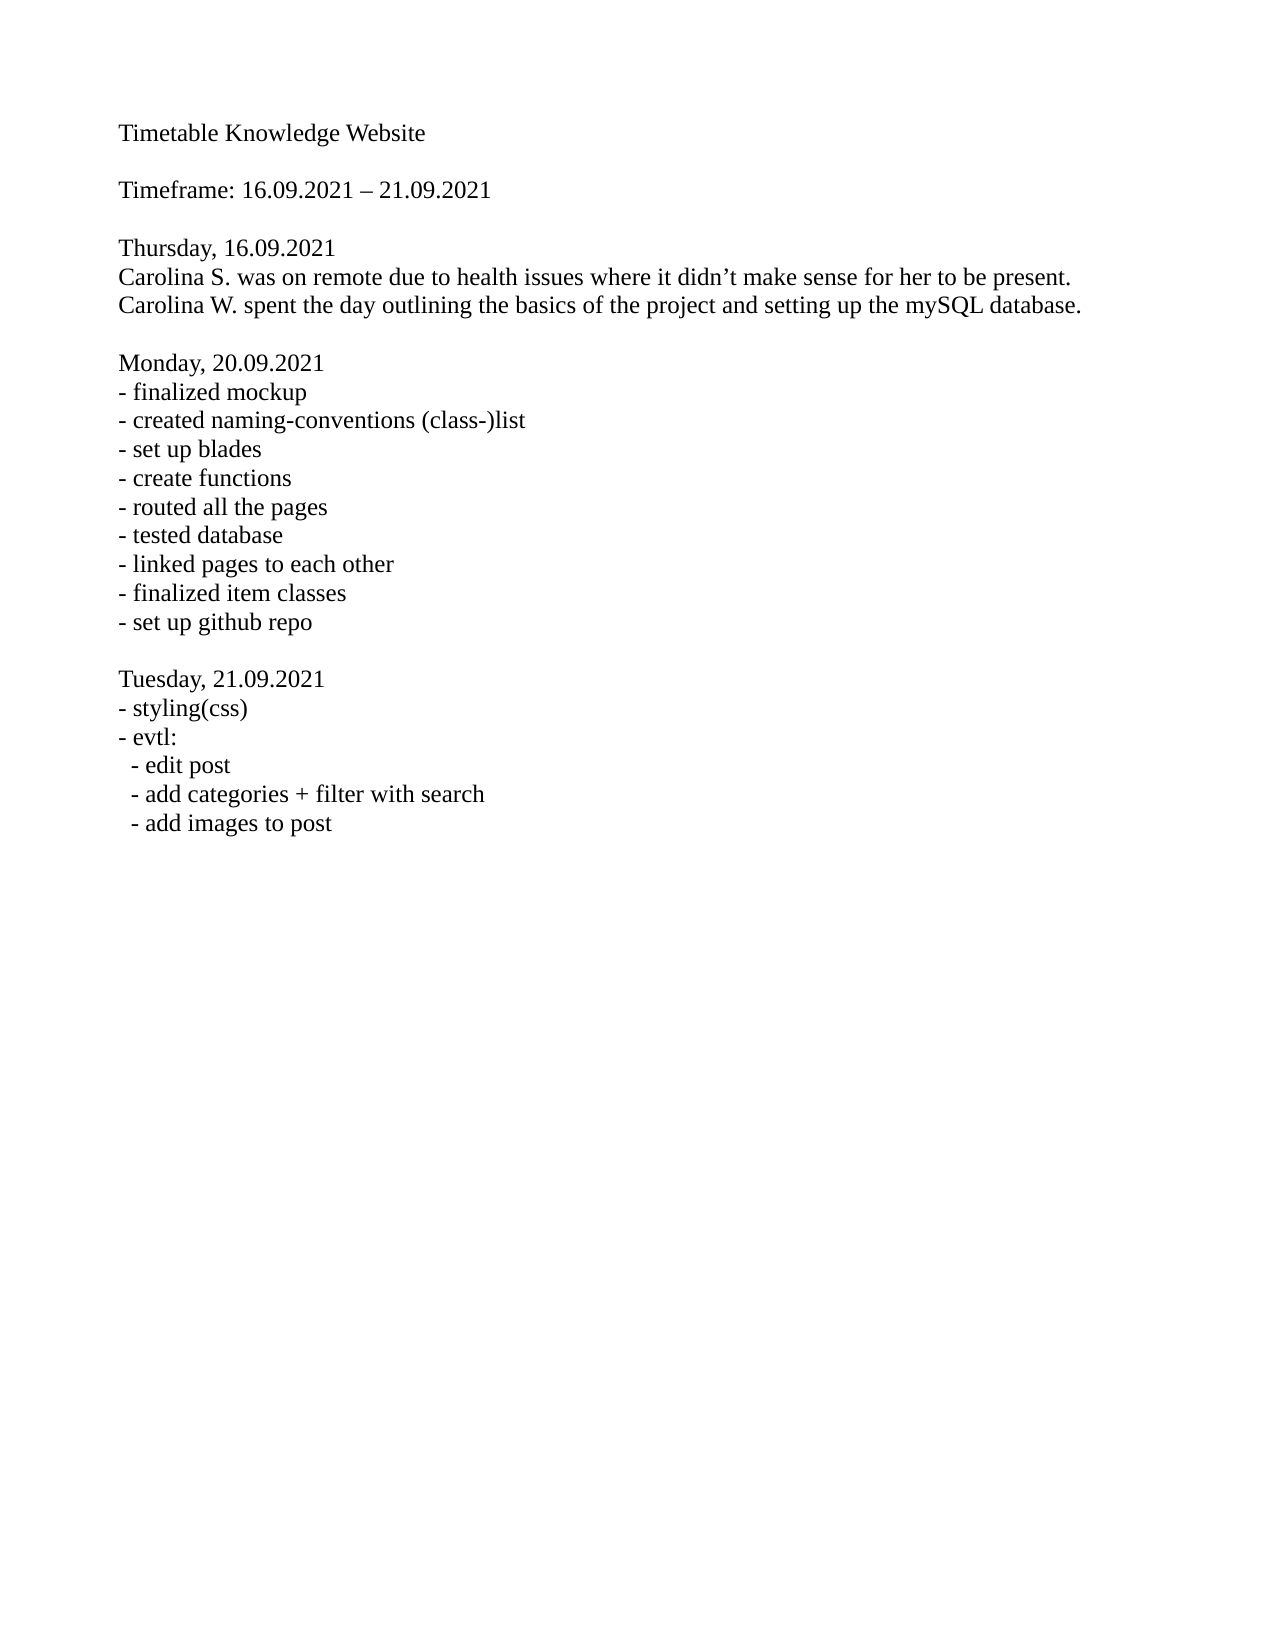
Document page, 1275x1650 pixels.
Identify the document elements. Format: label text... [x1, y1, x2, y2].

text - set up github repo [118, 607, 1157, 636]
text Carolina S. was on remote due to health issues where it didn’t make sense for her to be present. [118, 262, 1157, 291]
text Monday, 20.09.2021 [118, 348, 1157, 377]
text - styling(css) [118, 693, 1157, 722]
text - linked pages to each other [118, 549, 1157, 578]
text Tuesday, 21.09.2021 [118, 664, 1157, 693]
text Timetable Knowledge Website [118, 118, 1157, 147]
text - add categories + filter with search [118, 779, 1157, 808]
text - finalized mockup [118, 377, 1157, 406]
text - add images to post [118, 808, 1157, 837]
text Thursday, 16.09.2021 [118, 233, 1157, 262]
text Timeframe: 16.09.2021 – 21.09.2021 [118, 176, 1157, 204]
text - created naming-conventions (class-)list [118, 406, 1157, 434]
text - routed all the pages [118, 492, 1157, 521]
text - finalized item classes [118, 578, 1157, 607]
text - create functions [118, 463, 1157, 492]
text - set up blades [118, 434, 1157, 463]
text Carolina W. spent the day outlining the basics of the project and setting up the mySQL database. [118, 291, 1157, 319]
text - tested database [118, 521, 1157, 549]
text - edit post [118, 751, 1157, 779]
text - evtl: [118, 722, 1157, 751]
